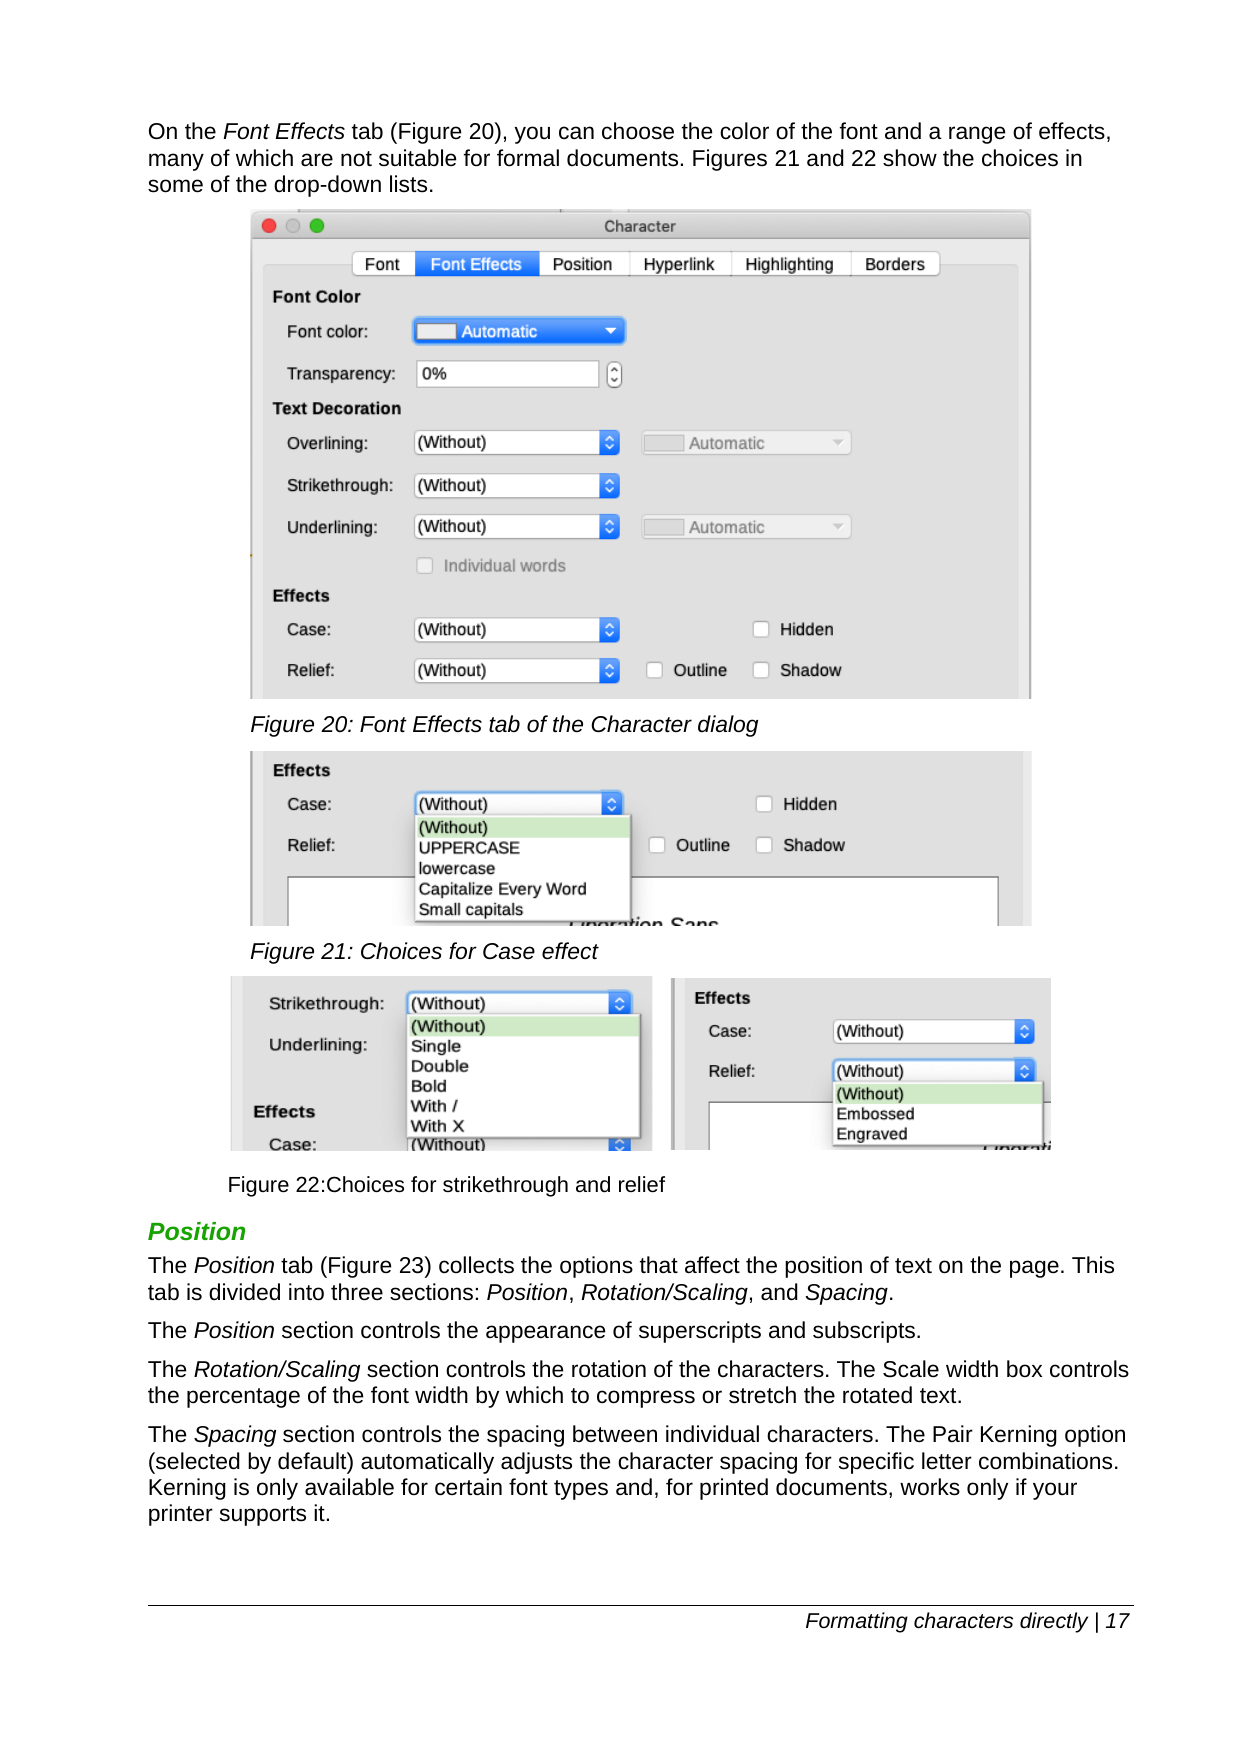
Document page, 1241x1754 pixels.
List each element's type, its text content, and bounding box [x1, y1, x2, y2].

text Figure 20: Font Effects tab of the Character dialog [250, 711, 1031, 737]
text On the Font Effects tab (Figure 20), you can choose the color of the font and a range of effects, many of which are not suitable for formal documents. Figures 21 and 22 show the choices in some of the drop-down lists. [148, 118, 1134, 197]
text Figure 21: Choices for Case effect [250, 938, 1032, 964]
picture [250, 209, 1032, 699]
table_header [227, 976, 1054, 1172]
text The Spacing section controls the spacing between individual characters. The Pair Kerning option (selected by default) automatically adjusts the character spacing for specific letter combinations. Kerning is only available for certain font types and, for printed documents, works only if your printer supports it. [148, 1421, 1134, 1527]
table_cell Figure 22:Choices for strikethrough and relief [227, 1172, 1054, 1197]
subtitle Position [148, 1217, 1134, 1246]
text The Position section controls the appearance of superscripts and subscripts. [148, 1317, 1134, 1344]
picture [230, 976, 653, 1151]
picture [250, 751, 1032, 926]
picture [670, 978, 1051, 1150]
text The Rotation/Scaling section controls the rotation of the characters. The Scale width box controls the percentage of the font width by which to compress or stretch the rotated text. [148, 1356, 1134, 1409]
text The Position tab (Figure 23) collects the options that affect the position of text on the page. This tab is divided into three sections: Position, Rotation/Scaling, and Spacing. [148, 1252, 1134, 1305]
